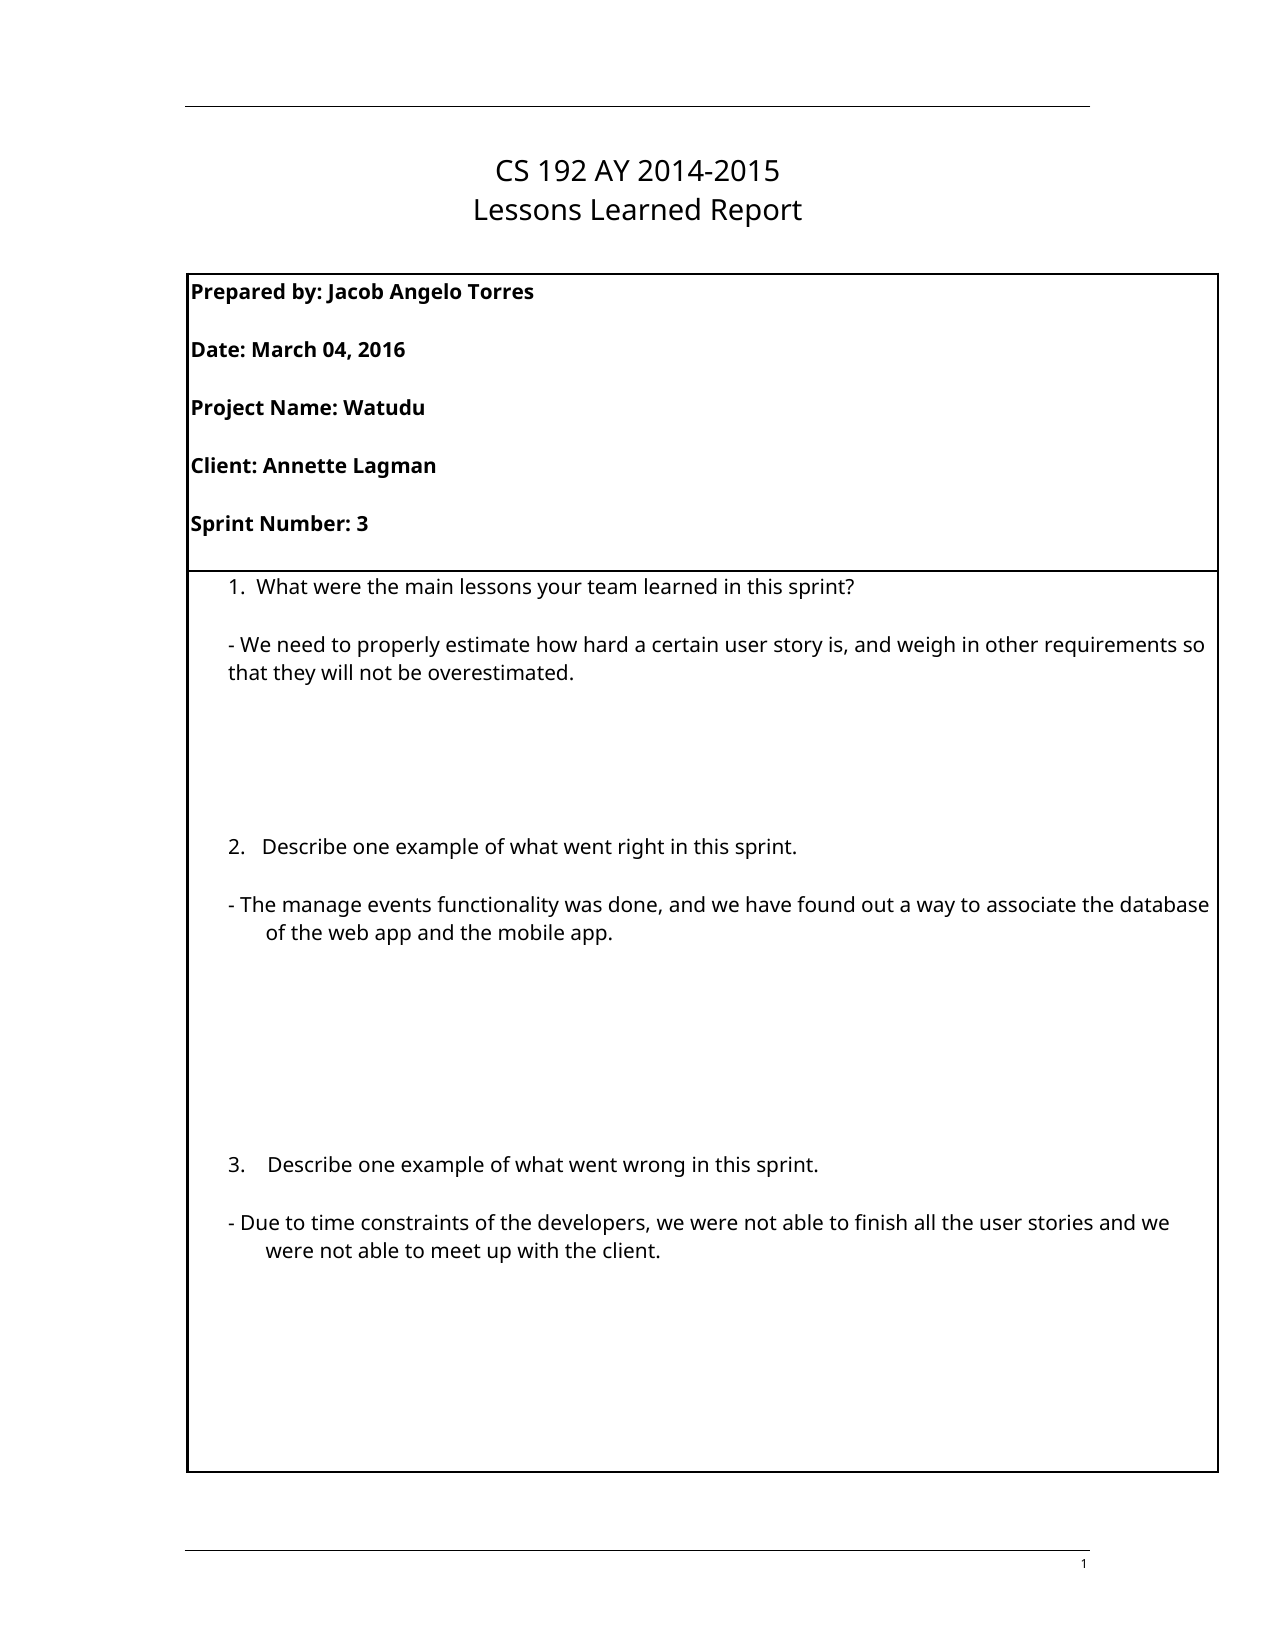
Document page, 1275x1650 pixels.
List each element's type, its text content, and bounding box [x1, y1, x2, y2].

table_cell 1. What were the main lessons your team learned in this sprint? - We need to properly estimate how hard a certain user story is, and weigh in other requirements so that they will not be overestimated. 2. Describe one example of what went right in this sprint. - The manage events functionality was done, and we have found out a way to associate the database of the web app and the mobile app. 3. Describe one example of what went wrong in this sprint. - Due to time constraints of the developers, we were not able to finish all the user stories and we were not able to meet up with the client. [189, 572, 1217, 1471]
text Lessons Learned Report [187, 190, 1087, 229]
text CS 192 AY 2014-2015 [187, 150, 1087, 190]
table_header Prepared by: Jacob Angelo Torres Date: March 04, 2016 Project Name: Watudu Client: Annette Lagman Sprint Number: 3 [189, 275, 1217, 570]
